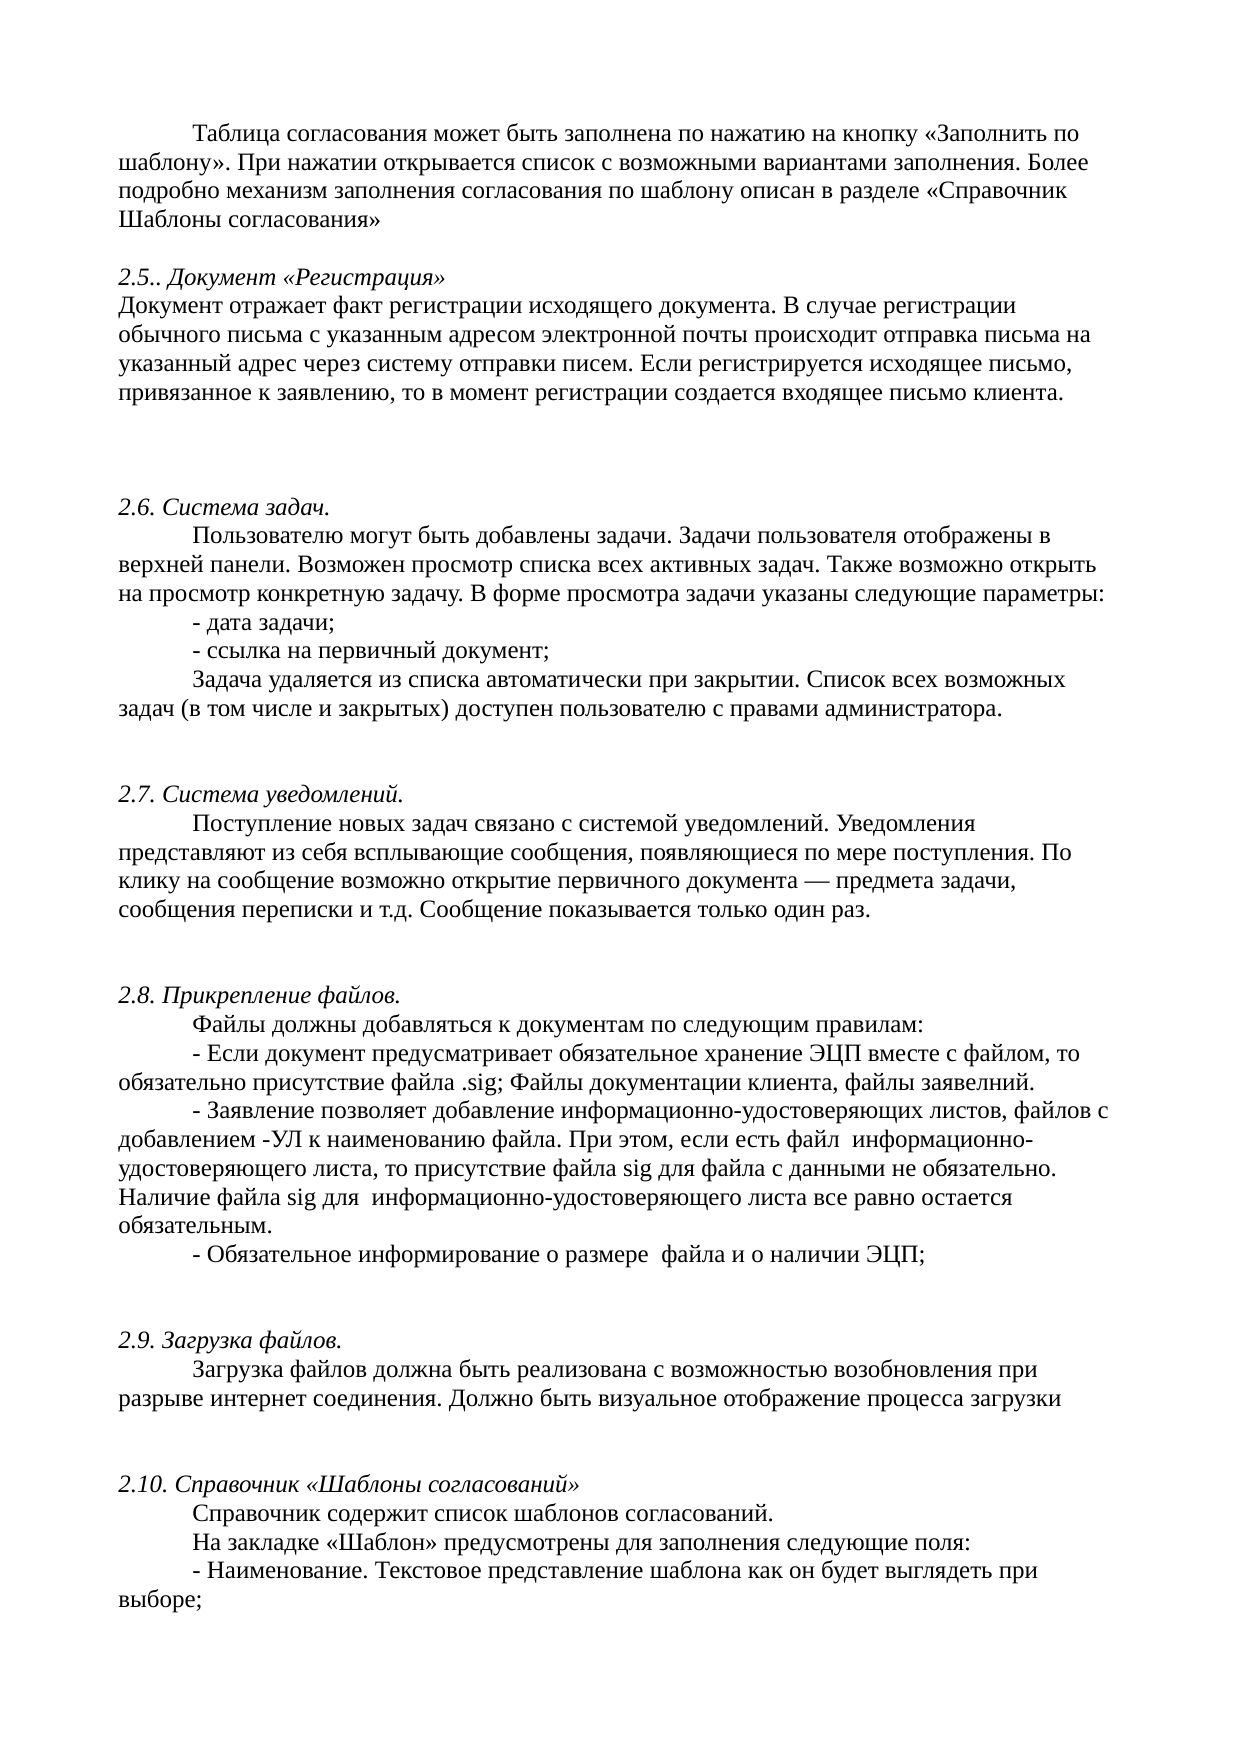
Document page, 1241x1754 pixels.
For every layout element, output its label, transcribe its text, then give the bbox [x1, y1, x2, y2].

text Задача удаляется из списка автоматически при закрытии. Список всех возможных задач (в том числе и закрытых) доступен пользователю с правами администратора. [118, 664, 1122, 722]
text Таблица согласования может быть заполнена по нажатию на кнопку «Заполнить по шаблону». При нажатии открывается список с возможными вариантами заполнения. Более подробно механизм заполнения согласования по шаблону описан в разделе «Справочник Шаблоны согласования» [118, 118, 1122, 233]
text - Наименование. Текстовое представление шаблона как он будет выглядеть при выборе; [118, 1556, 1122, 1613]
text 2.6. Система задач. [118, 492, 1122, 521]
text - Обязательное информирование о размере файла и о наличии ЭЦП; [118, 1239, 1122, 1268]
text - Заявление позволяет добавление информационно-удостоверяющих листов, файлов с добавлением -УЛ к наименованию файла. При этом, если есть файл информационно-удостоверяющего листа, то присутствие файла sig для файла с данными не обязательно. Наличие файла sig для информационно-удостоверяющего листа все равно остается обязательным. [118, 1096, 1122, 1239]
text Поступление новых задач связано с системой уведомлений. Уведомления представляют из себя всплывающие сообщения, появляющиеся по мере поступления. По клику на сообщение возможно открытие первичного документа — предмета задачи, сообщения переписки и т.д. Сообщение показывается только один раз. [118, 808, 1122, 923]
text Справочник содержит список шаблонов согласований. [118, 1498, 1122, 1527]
text 2.7. Система уведомлений. [118, 779, 1122, 808]
text Пользователю могут быть добавлены задачи. Задачи пользователя отображены в верхней панели. Возможен просмотр списка всех активных задач. Также возможно открыть на просмотр конкретную задачу. В форме просмотра задачи указаны следующие параметры: [118, 521, 1122, 607]
text 2.10. Справочник «Шаблоны согласований» [118, 1469, 1122, 1498]
text Документ отражает факт регистрации исходящего документа. В случае регистрации обычного письма с указанным адресом электронной почты происходит отправка письма на указанный адрес через систему отправки писем. Если регистрируется исходящее письмо, привязанное к заявлению, то в момент регистрации создается входящее письмо клиента. [118, 291, 1122, 406]
text На закладке «Шаблон» предусмотрены для заполнения следующие поля: [118, 1527, 1122, 1556]
text 2.8. Прикрепление файлов. [118, 981, 1122, 1009]
text - дата задачи; [118, 607, 1122, 636]
text - ссылка на первичный документ; [118, 636, 1122, 664]
text Файлы должны добавляться к документам по следующим правилам: [118, 1009, 1122, 1038]
text 2.5.. Документ «Регистрация» [118, 262, 1122, 291]
text - Если документ предусматривает обязательное хранение ЭЦП вместе с файлом, то обязательно присутствие файла .sig; Файлы документации клиента, файлы заявелний. [118, 1038, 1122, 1096]
text Загрузка файлов должна быть реализована с возможностью возобновления при разрыве интернет соединения. Должно быть визуальное отображение процесса загрузки [118, 1354, 1122, 1412]
text 2.9. Загрузка файлов. [118, 1326, 1122, 1354]
